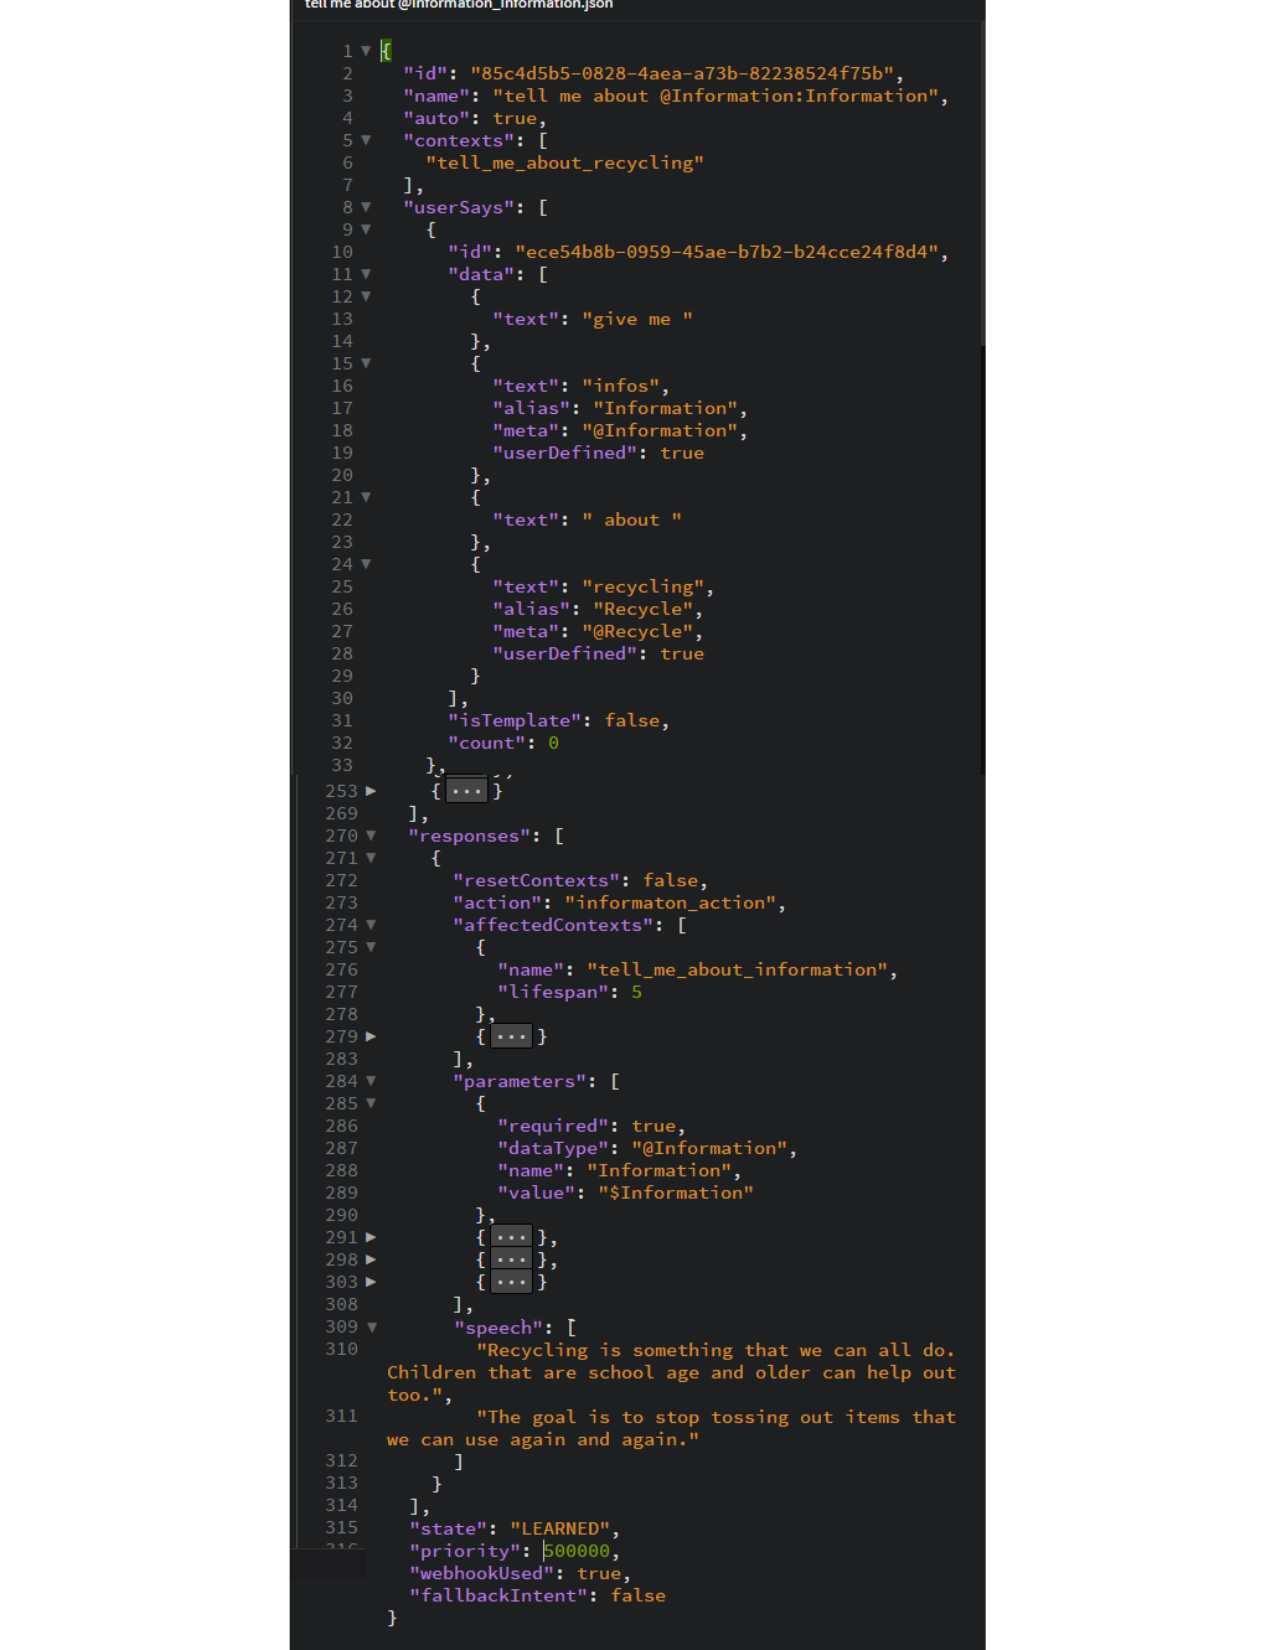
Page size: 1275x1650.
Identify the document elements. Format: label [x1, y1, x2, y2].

picture [289, 0, 986, 1650]
